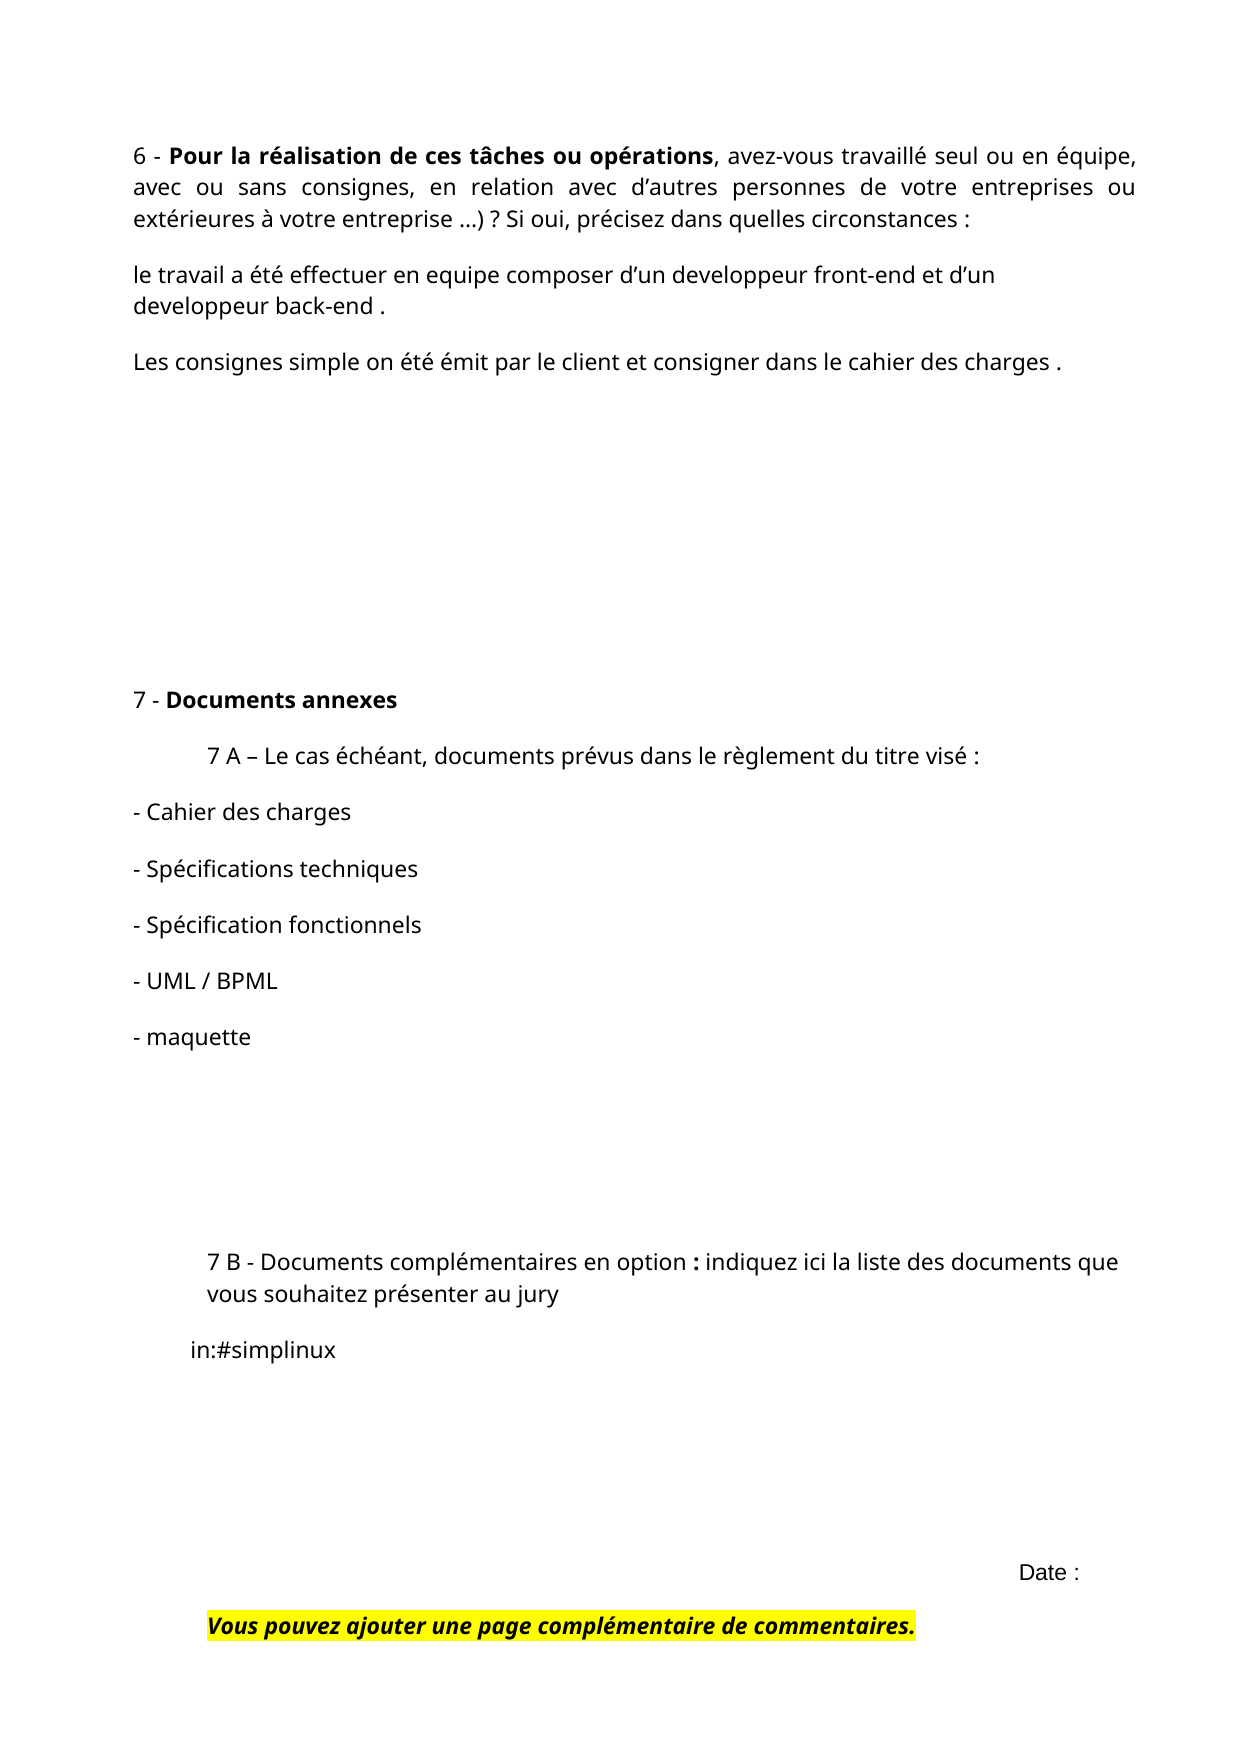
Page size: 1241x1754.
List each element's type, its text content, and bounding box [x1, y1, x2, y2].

text Les consignes simple on été émit par le client et consigner dans le cahier des charges . [133, 346, 1137, 377]
text Date : [133, 1559, 1137, 1585]
text 7 - Documents annexes [133, 684, 1137, 715]
text 7 A – Le cas échéant, documents prévus dans le règlement du titre visé : [207, 740, 1137, 771]
text Vous pouvez ajouter une page complémentaire de commentaires. [207, 1610, 1137, 1641]
text 6 - Pour la réalisation de ces tâches ou opérations, avez-vous travaillé seul ou en équipe, avec ou sans consignes, en relation avec d’autres personnes de votre entreprises ou extérieures à votre entreprise …) ? Si oui, précisez dans quelles circonstances : [133, 140, 1137, 234]
text - Spécification fonctionnels [133, 909, 1137, 940]
text le travail a été effectuer en equipe composer d’un developpeur front-end et d’un developpeur back-end . [133, 259, 1137, 321]
text 7 B - Documents complémentaires en option : indiquez ici la liste des documents que vous souhaitez présenter au jury [207, 1246, 1137, 1309]
text - maquette [133, 1021, 1137, 1052]
text - Cahier des charges [133, 796, 1137, 827]
text in:#simplinux [133, 1334, 1137, 1365]
text - Spécifications techniques [133, 852, 1137, 884]
text - UML / BPML [133, 965, 1137, 996]
